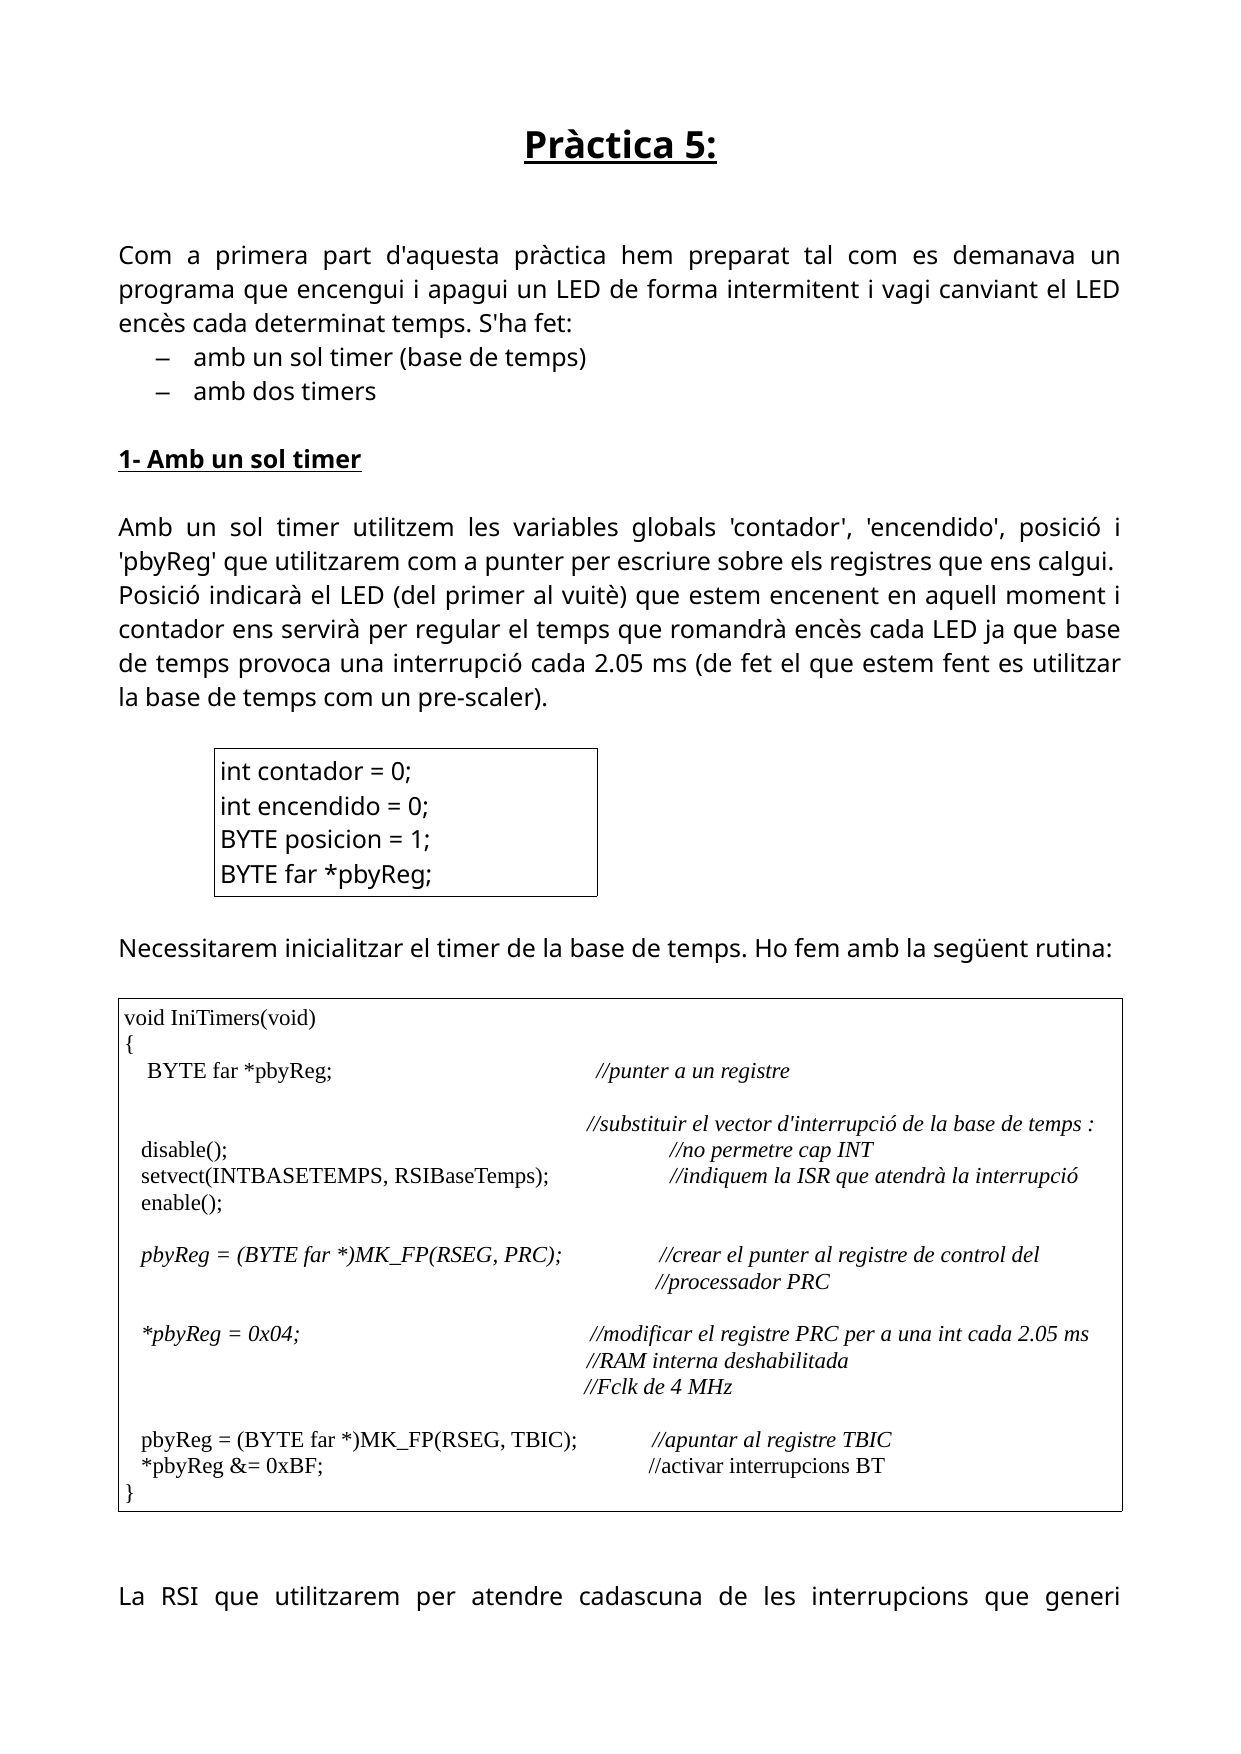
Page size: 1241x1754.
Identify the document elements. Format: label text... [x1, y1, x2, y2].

text Amb un sol timer utilitzem les variables globals 'contador', 'encendido', posició i 'pbyReg' que utilitzarem com a punter per escriure sobre els registres que ens calgui. [118, 510, 1122, 578]
list amb un sol timer (base de temps) [156, 339, 1122, 373]
text Com a primera part d'aquesta pràctica hem preparat tal com es demanava un programa que encengui i apagui un LED de forma intermitent i vagi canviant el LED encès cada determinat temps. S'ha fet: [118, 237, 1122, 339]
text Necessitarem inicialitzar el timer de la base de temps. Ho fem amb la següent rutina: [118, 930, 1122, 964]
list amb dos timers [156, 373, 1122, 408]
text 1- Amb un sol timer [118, 442, 1122, 476]
text Pràctica 5: [118, 118, 1122, 169]
table_header int contador = 0; int encendido = 0; BYTE posicion = 1; BYTE far *pbyReg; [215, 749, 597, 896]
table_header void IniTimers(void) { BYTE far *pbyReg; //punter a un registre //substituir el vector d'interrupció de la base de temps : disable(); //no permetre cap INT setvect(INTBASETEMPS, RSIBaseTemps); //indiquem la ISR que atendrà la interrupció enable(); pbyReg = (BYTE far *)MK_FP(RSEG, PRC); //crear el punter al registre de control del //processador PRC *pbyReg = 0x04; //modificar el registre PRC per a una int cada 2.05 ms //RAM interna deshabilitada //Fclk de 4 MHz pbyReg = (BYTE far *)MK_FP(RSEG, TBIC); //apuntar al registre TBIC *pbyReg &= 0xBF; //activar interrupcions BT } [119, 999, 1122, 1511]
text Posició indicarà el LED (del primer al vuitè) que estem encenent en aquell moment i contador ens servirà per regular el temps que romandrà encès cada LED ja que base de temps provoca una interrupció cada 2.05 ms (de fet el que estem fent es utilitzar la base de temps com un pre-scaler). [118, 578, 1122, 714]
text La RSI que utilitzarem per atendre cadascuna de les interrupcions que generi [118, 1579, 1122, 1613]
